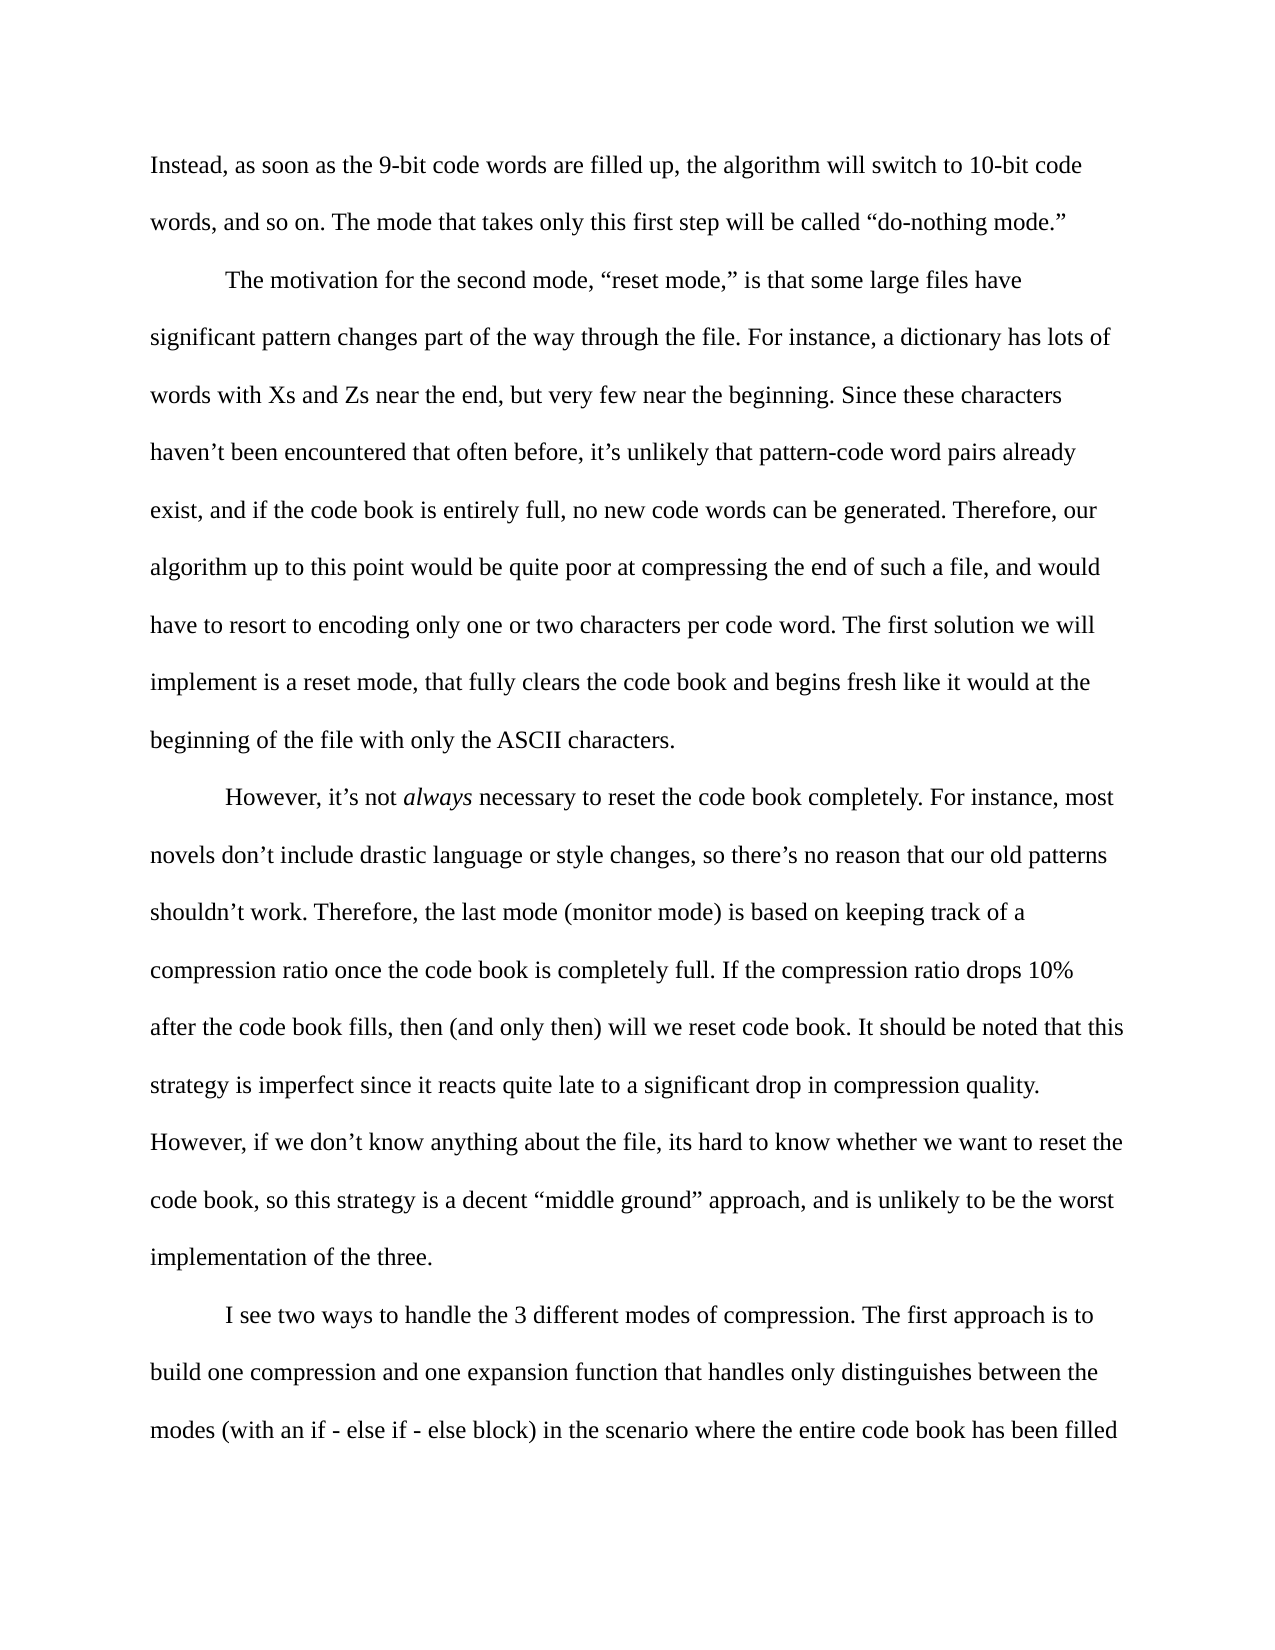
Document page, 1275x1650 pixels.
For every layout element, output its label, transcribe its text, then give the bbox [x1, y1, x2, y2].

text The motivation for the second mode, “reset mode,” is that some large files have significant pattern changes part of the way through the file. For instance, a dictionary has lots of words with Xs and Zs near the end, but very few near the beginning. Since these characters haven’t been encountered that often before, it’s unlikely that pattern-code word pairs already exist, and if the code book is entirely full, no new code words can be generated. Therefore, our algorithm up to this point would be quite poor at compressing the end of such a file, and would have to resort to encoding only one or two characters per code word. The first solution we will implement is a reset mode, that fully clears the code book and begins fresh like it would at the beginning of the file with only the ASCII characters. [150, 265, 1125, 754]
text However, it’s not always necessary to reset the code book completely. For instance, most novels don’t include drastic language or style changes, so there’s no reason that our old patterns shouldn’t work. Therefore, the last mode (monitor mode) is based on keeping track of a compression ratio once the code book is completely full. If the compression ratio drops 10% after the code book fills, then (and only then) will we reset code book. It should be noted that this strategy is imperfect since it reacts quite late to a significant drop in compression quality. However, if we don’t know anything about the file, its hard to know whether we want to reset the code book, so this strategy is a decent “middle ground” approach, and is unlikely to be the worst implementation of the three. [150, 782, 1125, 1271]
text Instead, as soon as the 9-bit code words are filled up, the algorithm will switch to 10-bit code words, and so on. The mode that takes only this first step will be called “do-nothing mode.” [150, 150, 1125, 236]
text I see two ways to handle the 3 different modes of compression. The first approach is to build one compression and one expansion function that handles only distinguishes between the modes (with an if - else if - else block) in the scenario where the entire code book has been filled [150, 1300, 1125, 1444]
